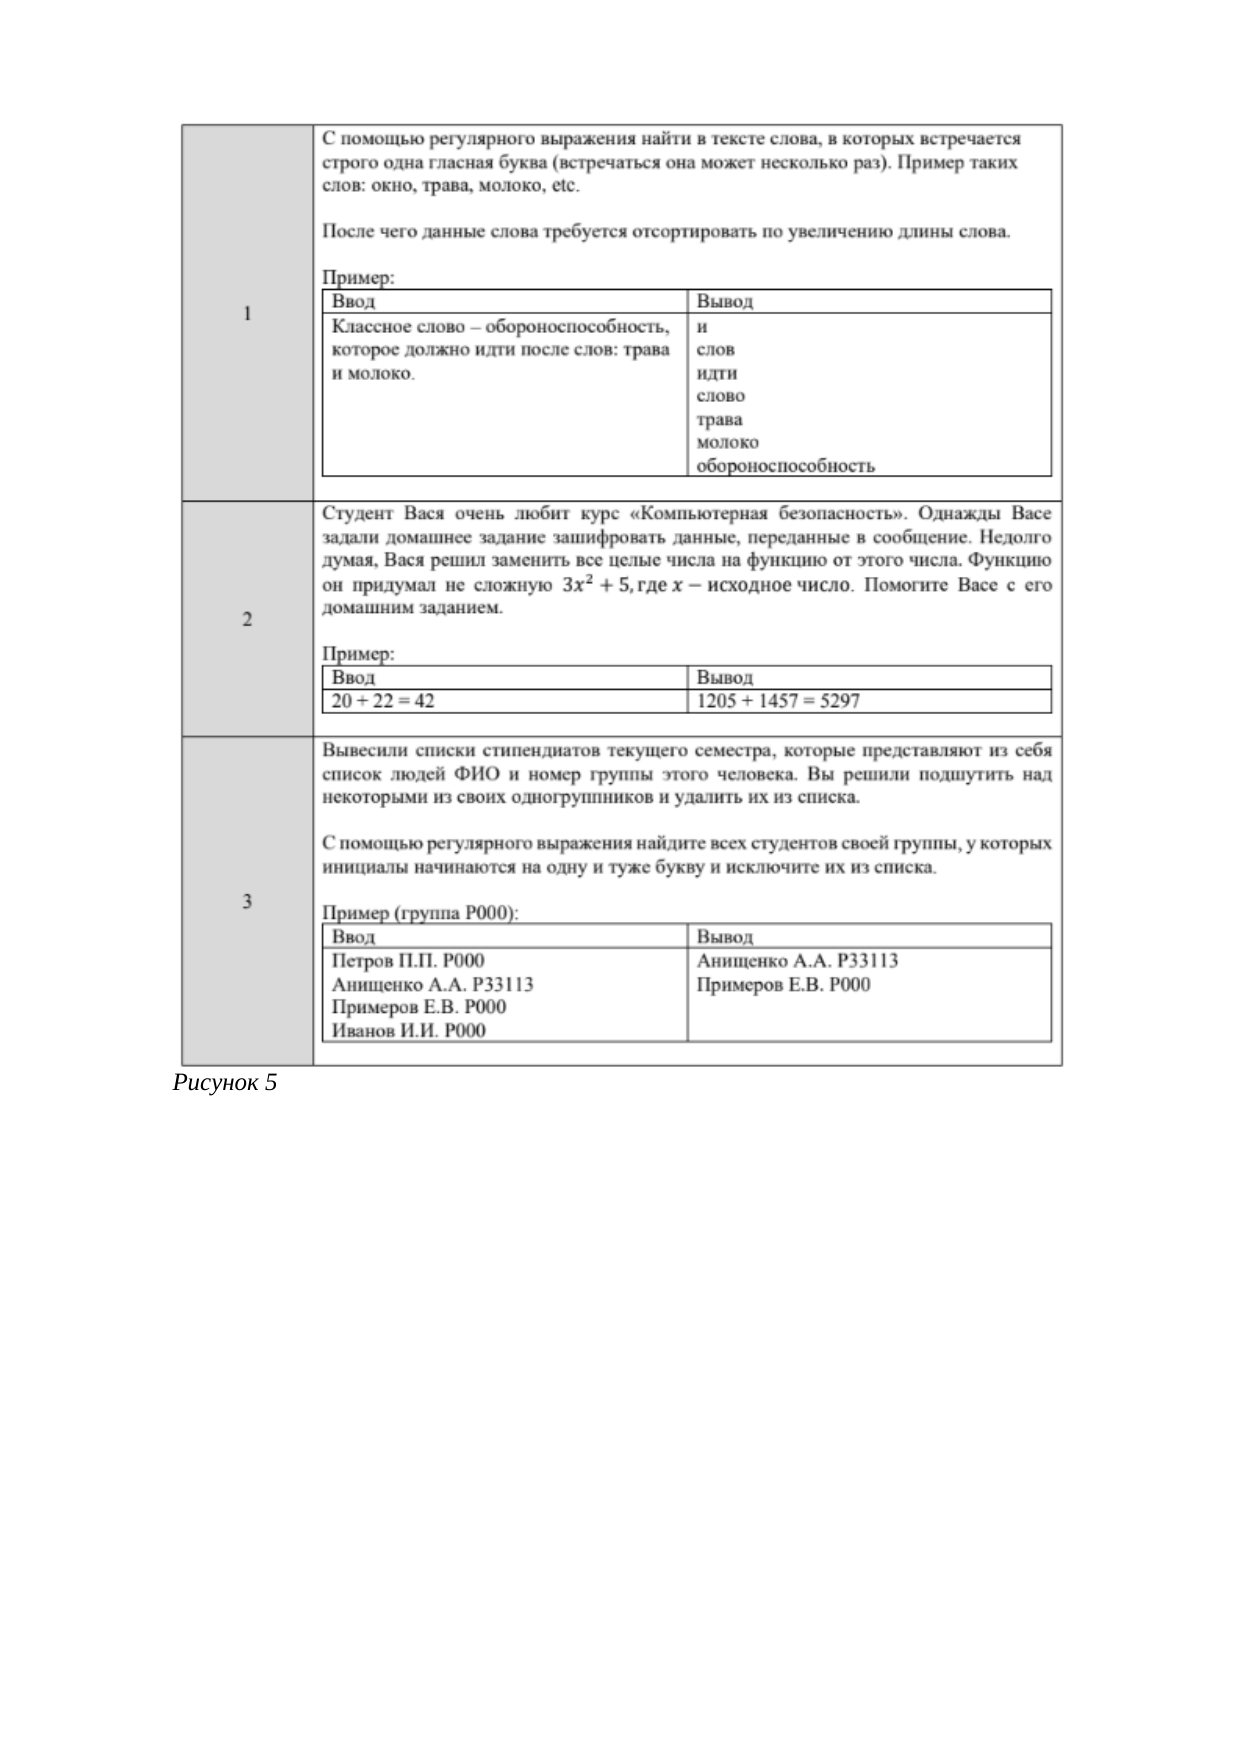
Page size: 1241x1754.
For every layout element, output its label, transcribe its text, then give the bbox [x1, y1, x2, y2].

text Рисунок 5 [172, 1067, 1068, 1095]
